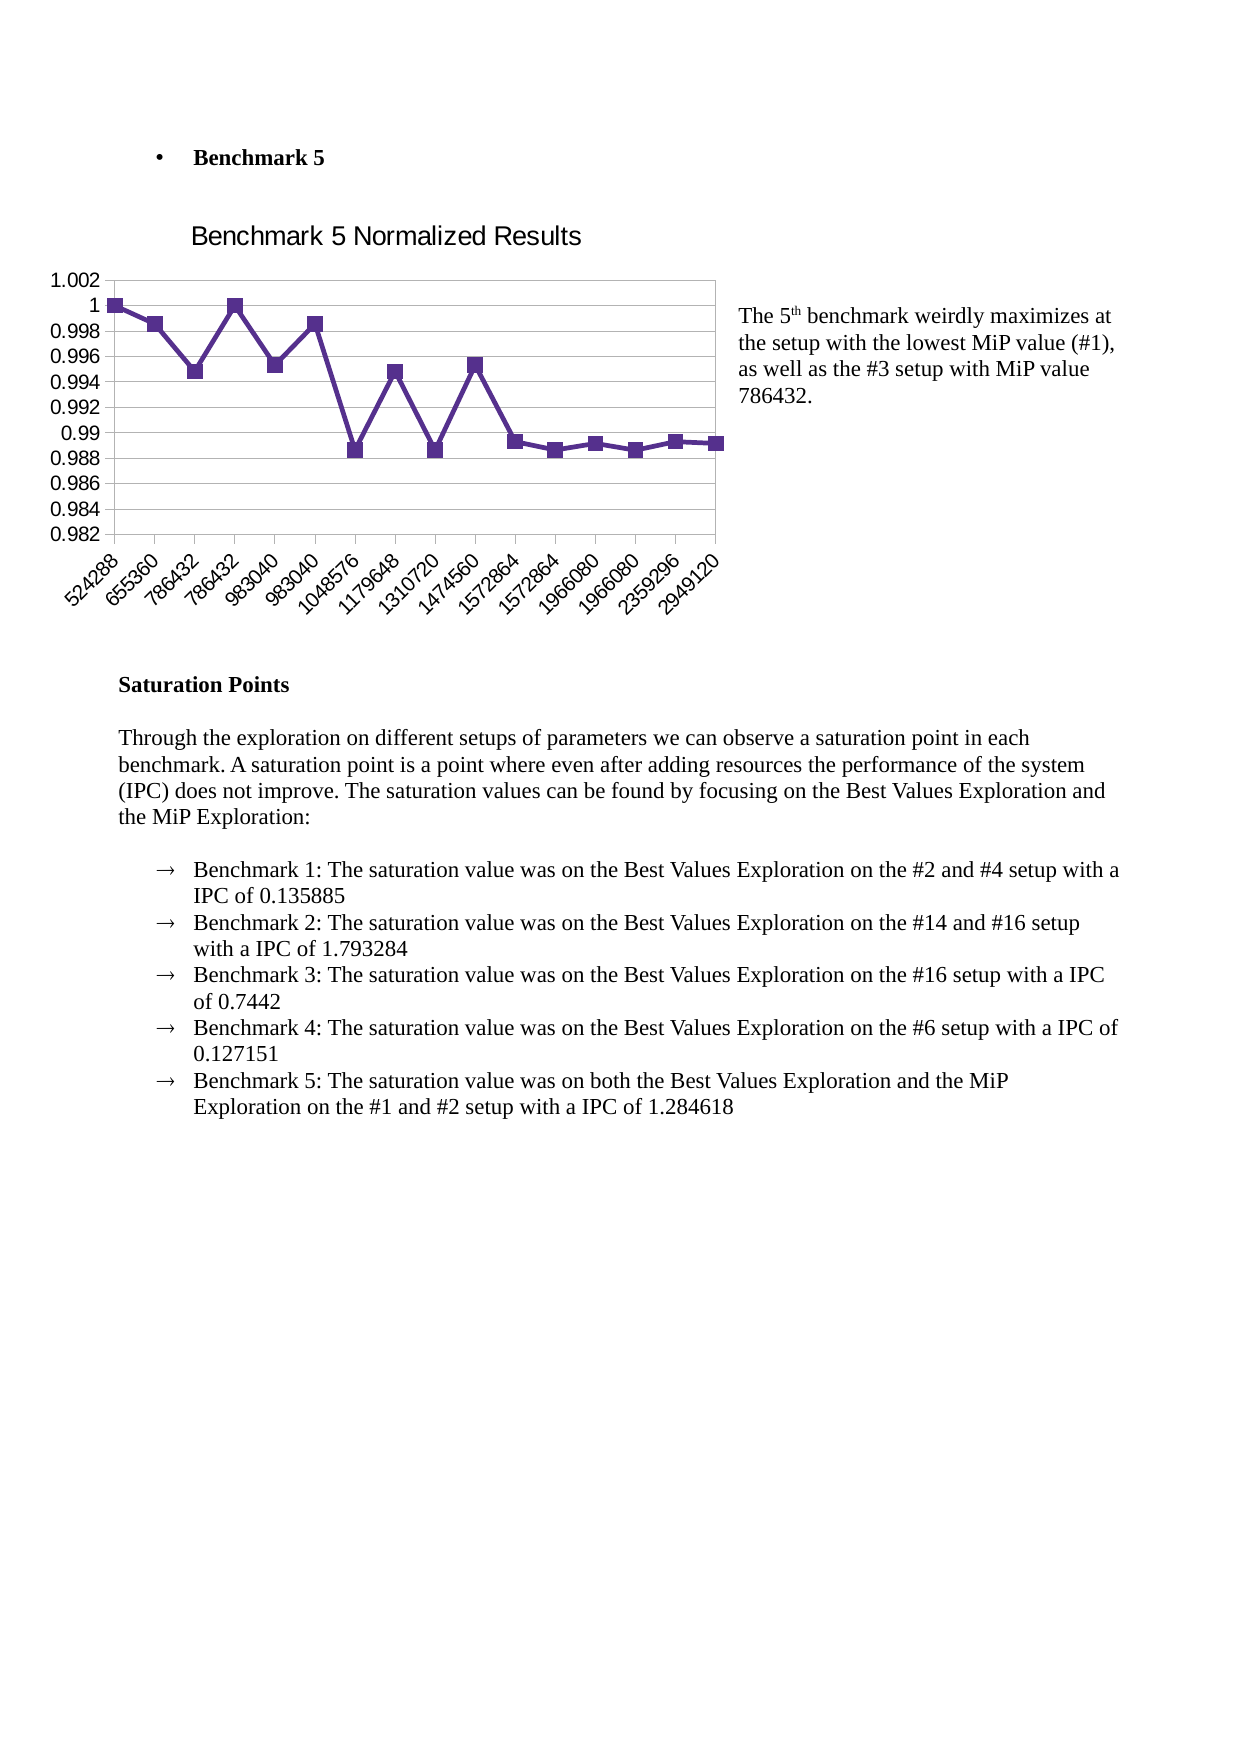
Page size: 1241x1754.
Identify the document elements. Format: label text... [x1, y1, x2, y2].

list Benchmark 2: The saturation value was on the Best Values Exploration on the #14 and #16 setup with a IPC of 1.793284 [156, 909, 1122, 961]
list Benchmark 4: The saturation value was on the Best Values Exploration on the #6 setup with a IPC of 0.127151 [156, 1014, 1122, 1067]
text The 5th benchmark weirdly maximizes at the setup with the lowest MiP value (#1), as well as the #3 setup with MiP value 786432. [738, 303, 1122, 408]
list Benchmark 5 [156, 144, 1122, 171]
text Saturation Points [118, 672, 1122, 698]
text Through the exploration on different setups of parameters we can observe a saturation point in each benchmark. A saturation point is a point where even after adding resources the performance of the system (IPC) does not improve. The saturation values can be found by focusing on the Best Values Exploration and the MiP Exploration: [118, 724, 1122, 830]
list Benchmark 1: The saturation value was on the Best Values Exploration on the #2 and #4 setup with a IPC of 0.135885 [156, 856, 1122, 909]
list Benchmark 3: The saturation value was on the Best Values Exploration on the #16 setup with a IPC of 0.7442 [156, 961, 1122, 1014]
list Benchmark 5: The saturation value was on both the Best Values Exploration and the MiP Exploration on the #1 and #2 setup with a IPC of 1.284618 [156, 1067, 1122, 1119]
